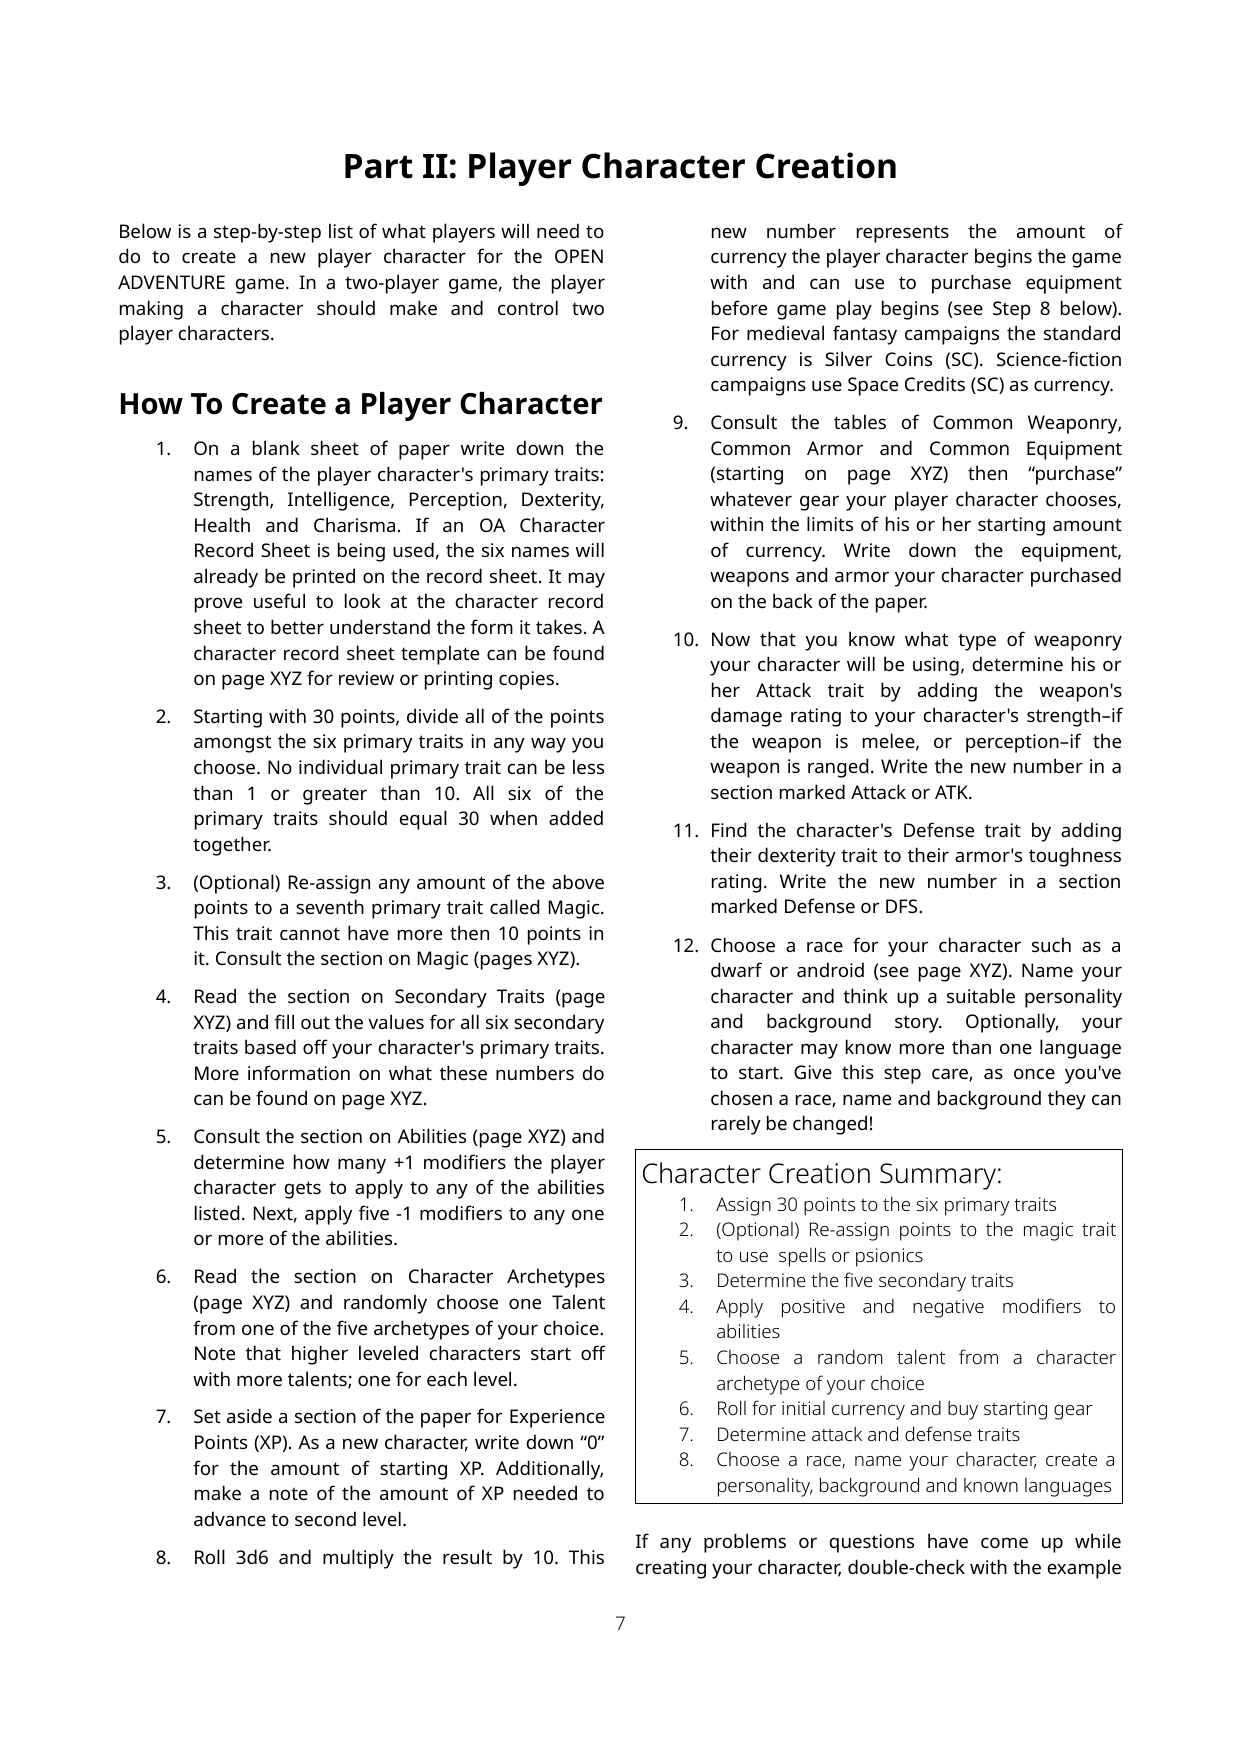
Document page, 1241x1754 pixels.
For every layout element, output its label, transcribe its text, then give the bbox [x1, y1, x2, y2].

list Starting with 30 points, divide all of the points amongst the six primary traits in any way you choose. No individual primary trait can be less than 1 or greater than 10. All six of the primary traits should equal 30 when added together. [156, 703, 605, 856]
list Set aside a section of the paper for Experience Points (XP). As a new character, write down “0” for the amount of starting XP. Additionally, make a note of the amount of XP needed to advance to second level. [156, 1404, 605, 1531]
text Below is a step-by-step list of what players will need to do to create a new player character for the OPEN ADVENTURE game. In a two-player game, the player making a character should make and control two player characters. [118, 218, 605, 346]
list Roll 3d6 and multiply the result by 10. This [156, 1544, 605, 1569]
table_header Character Creation Summary: Assign 30 points to the six primary traits (Optional) Re-assign points to the magic trait to use spells or psionics Determine the five secondary traits Apply positive and negative modifiers to abilities Choose a random talent from a character archetype of your choice Roll for initial currency and buy starting gear Determine attack and defense traits Choose a race, name your character, create a personality, background and known languages [636, 1150, 1122, 1503]
list new number represents the amount of currency the player character begins the game with and can use to purchase equipment before game play begins (see Step 8 below). For medieval fantasy campaigns the standard currency is Silver Coins (SC). Science-fiction campaigns use Space Credits (SC) as currency. [673, 218, 1122, 397]
list Now that you know what type of weaponry your character will be using, determine his or her Attack trait by adding the weapon's damage rating to your character's strength–if the weapon is melee, or perception–if the weapon is ranged. Write the new number in a section marked Attack or ATK. [673, 626, 1122, 805]
text If any problems or questions have come up while creating your character, double-check with the example [635, 1504, 1122, 1580]
list Read the section on Secondary Traits (page XYZ) and fill out the values for all six secondary traits based off your character's primary traits. More information on what these numbers do can be found on page XYZ. [156, 983, 605, 1111]
list On a blank sheet of paper write down the names of the player character's primary traits: Strength, Intelligence, Perception, Dexterity, Health and Charisma. If an OA Character Record Sheet is being used, the six names will already be printed on the record sheet. It may prove useful to look at the character record sheet to better understand the form it takes. A character record sheet template can be found on page XYZ for review or printing copies. [156, 436, 605, 691]
list (Optional) Re-assign any amount of the above points to a seventh primary trait called Magic. This trait cannot have more then 10 points in it. Consult the section on Magic (pages XYZ). [156, 869, 605, 971]
list Find the character's Defense trait by adding their dexterity trait to their armor's toughness rating. Write the new number in a section marked Defense or DFS. [673, 817, 1122, 919]
subtitle How To Create a Player Character [118, 383, 605, 423]
list Read the section on Character Archetypes (page XYZ) and randomly choose one Talent from one of the five archetypes of your choice. Note that higher leveled characters start off with more talents; one for each level. [156, 1264, 605, 1391]
list Choose a race for your character such as a dwarf or android (see page XYZ). Name your character and think up a suitable personality and background story. Optionally, your character may know more than one language to start. Give this step care, as once you've chosen a race, name and background they can rarely be changed! [673, 932, 1122, 1136]
list Consult the tables of Common Weaponry, Common Armor and Common Equipment (starting on page XYZ) then “purchase” whatever gear your player character chooses, within the limits of his or her starting amount of currency. Write down the equipment, weapons and armor your character purchased on the back of the paper. [673, 409, 1122, 614]
list Consult the section on Abilities (page XYZ) and determine how many +1 modifiers the player character gets to apply to any of the abilities listed. Next, apply five -1 modifiers to any one or more of the abilities. [156, 1124, 605, 1251]
